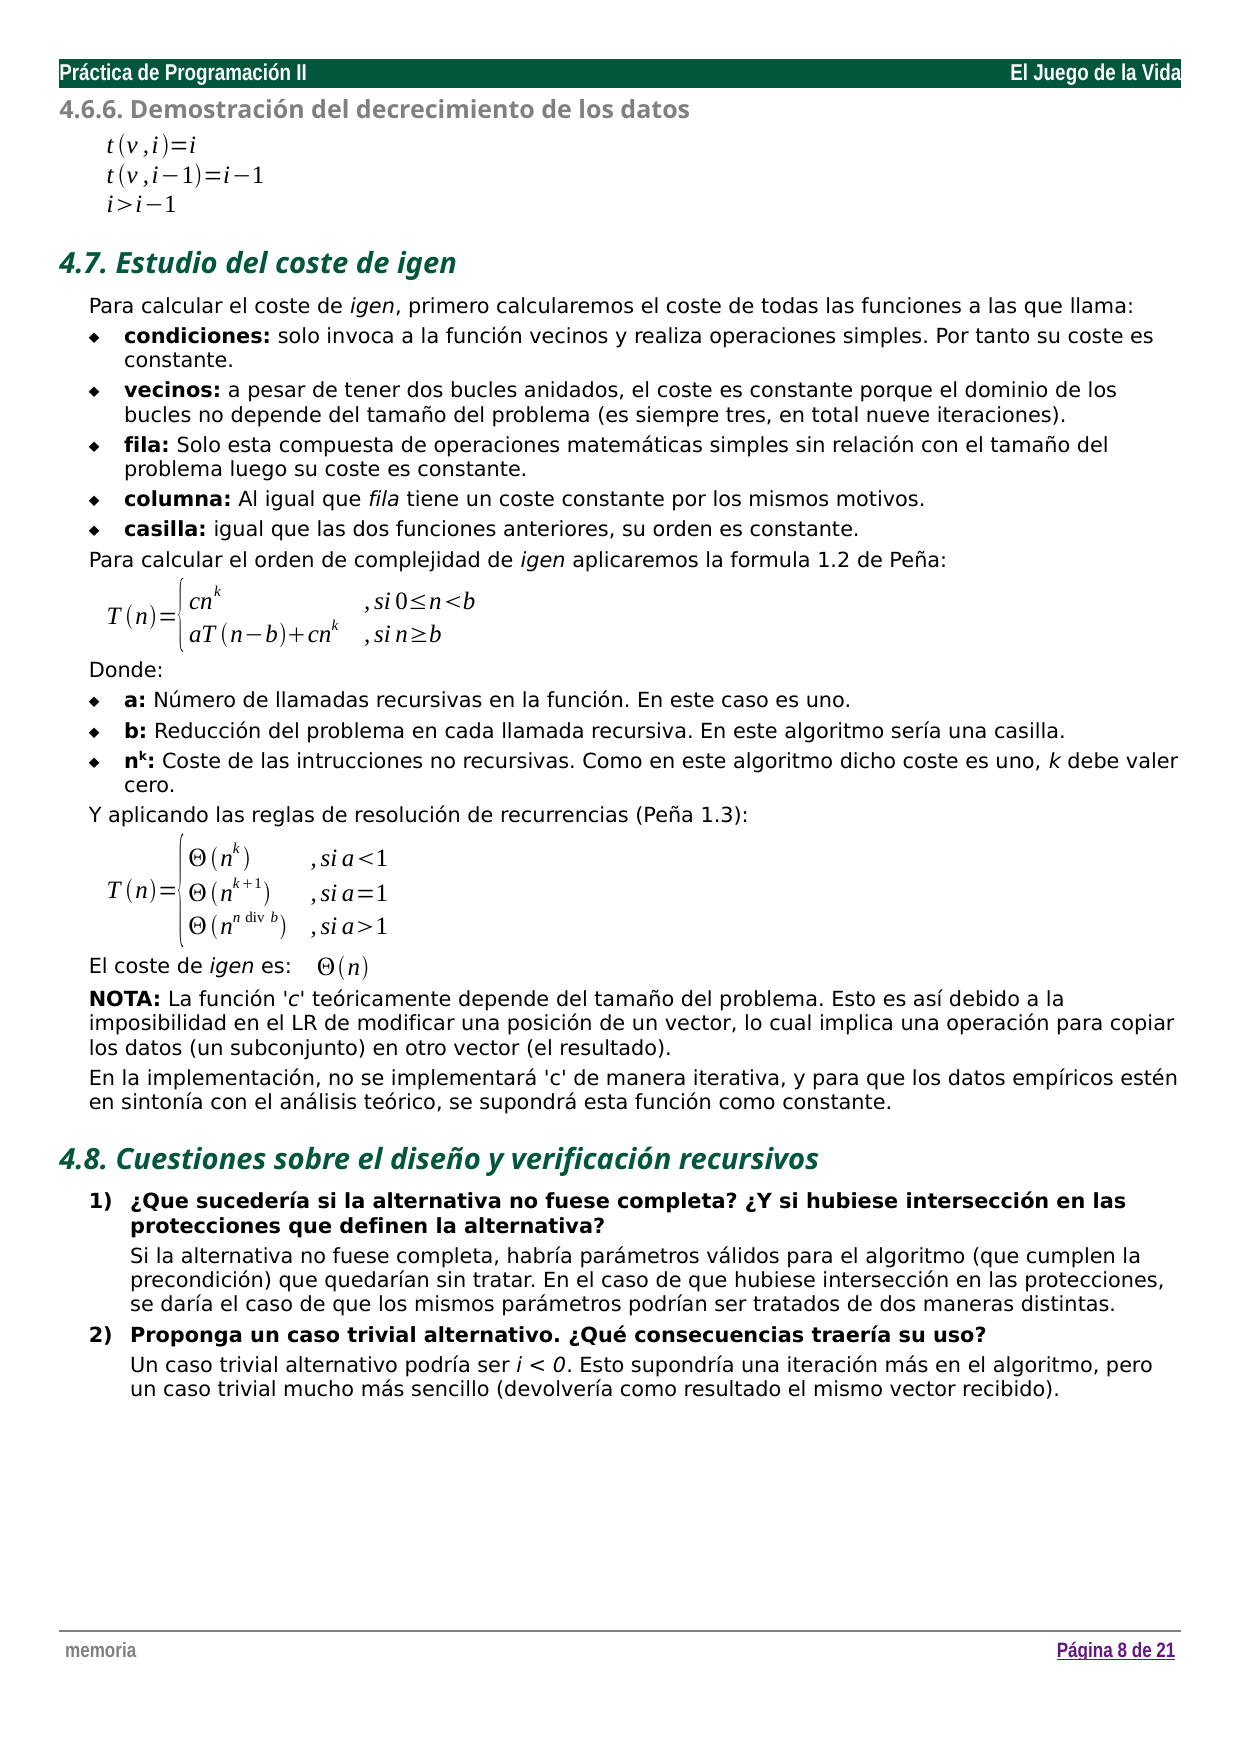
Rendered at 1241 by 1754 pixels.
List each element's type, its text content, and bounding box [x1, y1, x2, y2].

text Donde: [88, 658, 1181, 682]
list Proponga un caso trivial alternativo. ¿Qué consecuencias traería su uso? [88, 1323, 1181, 1347]
subtitle 4.7. Estudio del coste de igen [59, 242, 1181, 282]
list condiciones: solo invoca a la función vecinos y realiza operaciones simples. Por tanto su coste es constante. [88, 324, 1181, 372]
list a: Número de llamadas recursivas en la función. En este caso es uno. [88, 688, 1181, 713]
text El coste de igen es: [88, 952, 1181, 981]
text Para calcular el coste de igen, primero calcularemos el coste de todas las funciones a las que llama: [88, 294, 1181, 318]
list nk: Coste de las intrucciones no recursivas. Como en este algoritmo dicho coste es uno, k debe valer cero. [88, 749, 1181, 797]
list fila: Solo esta compuesta de operaciones matemáticas simples sin relación con el tamaño del problema luego su coste es constante. [88, 433, 1181, 481]
text Y aplicando las reglas de resolución de recurrencias (Peña 1.3): [88, 803, 1181, 828]
list Un caso trivial alternativo podría ser i < 0. Esto supondría una iteración más en el algoritmo, pero un caso trivial mucho más sencillo (devolvería como resultado el mismo vector recibido). [88, 1353, 1181, 1401]
subtitle 4.8. Cuestiones sobre el diseño y verificación recursivos [59, 1138, 1181, 1178]
text En la implementación, no se implementará 'c' de manera iterativa, y para que los datos empíricos estén en sintonía con el análisis teórico, se supondrá esta función como constante. [88, 1066, 1181, 1114]
list Si la alternativa no fuese completa, habría parámetros válidos para el algoritmo (que cumplen la precondición) que quedarían sin tratar. En el caso de que hubiese intersección en las protecciones, se daría el caso de que los mismos parámetros podrían ser tratados de dos maneras distintas. [88, 1244, 1181, 1317]
text NOTA: La función 'c' teóricamente depende del tamaño del problema. Esto es así debido a la imposibilidad en el LR de modificar una posición de un vector, lo cual implica una operación para copiar los datos (un subconjunto) en otro vector (el resultado). [88, 987, 1181, 1060]
text Para calcular el orden de complejidad de igen aplicaremos la formula 1.2 de Peña: [88, 548, 1181, 572]
list columna: Al igual que fila tiene un coste constante por los mismos motivos. [88, 487, 1181, 512]
list vecinos: a pesar de tener dos bucles anidados, el coste es constante porque el dominio de los bucles no depende del tamaño del problema (es siempre tres, en total nueve iteraciones). [88, 378, 1181, 427]
list b: Reducción del problema en cada llamada recursiva. En este algoritmo sería una casilla. [88, 719, 1181, 743]
subtitle 4.6.6. Demostración del decrecimiento de los datos [59, 91, 1181, 126]
list ¿Que sucedería si la alternativa no fuese completa? ¿Y si hubiese intersección en las protecciones que definen la alternativa? [88, 1189, 1181, 1238]
list casilla: igual que las dos funciones anteriores, su orden es constante. [88, 517, 1181, 542]
